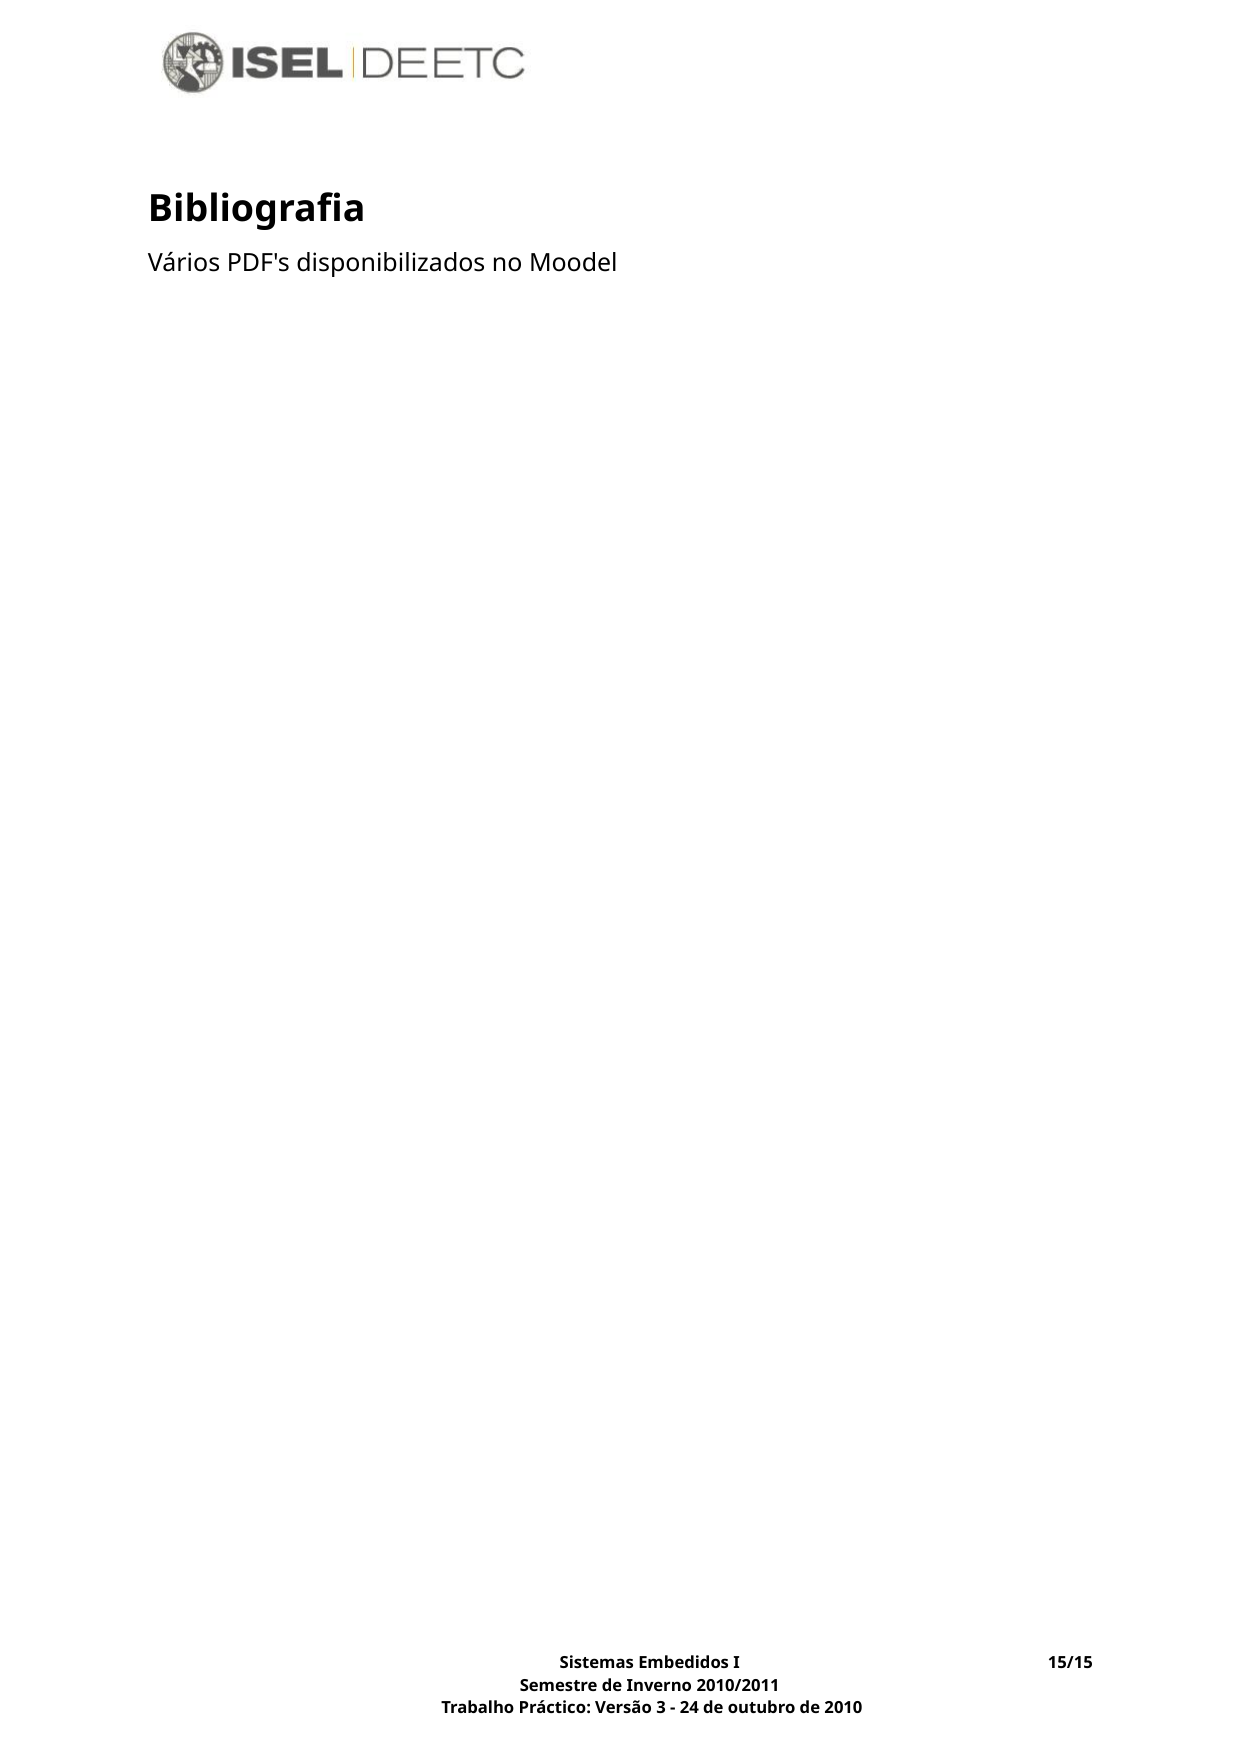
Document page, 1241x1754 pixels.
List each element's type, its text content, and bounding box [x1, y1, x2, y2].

subtitle Bibliografia [148, 181, 1093, 232]
text Vários PDF's disponibilizados no Moodel [148, 245, 1093, 279]
picture [153, 17, 555, 118]
